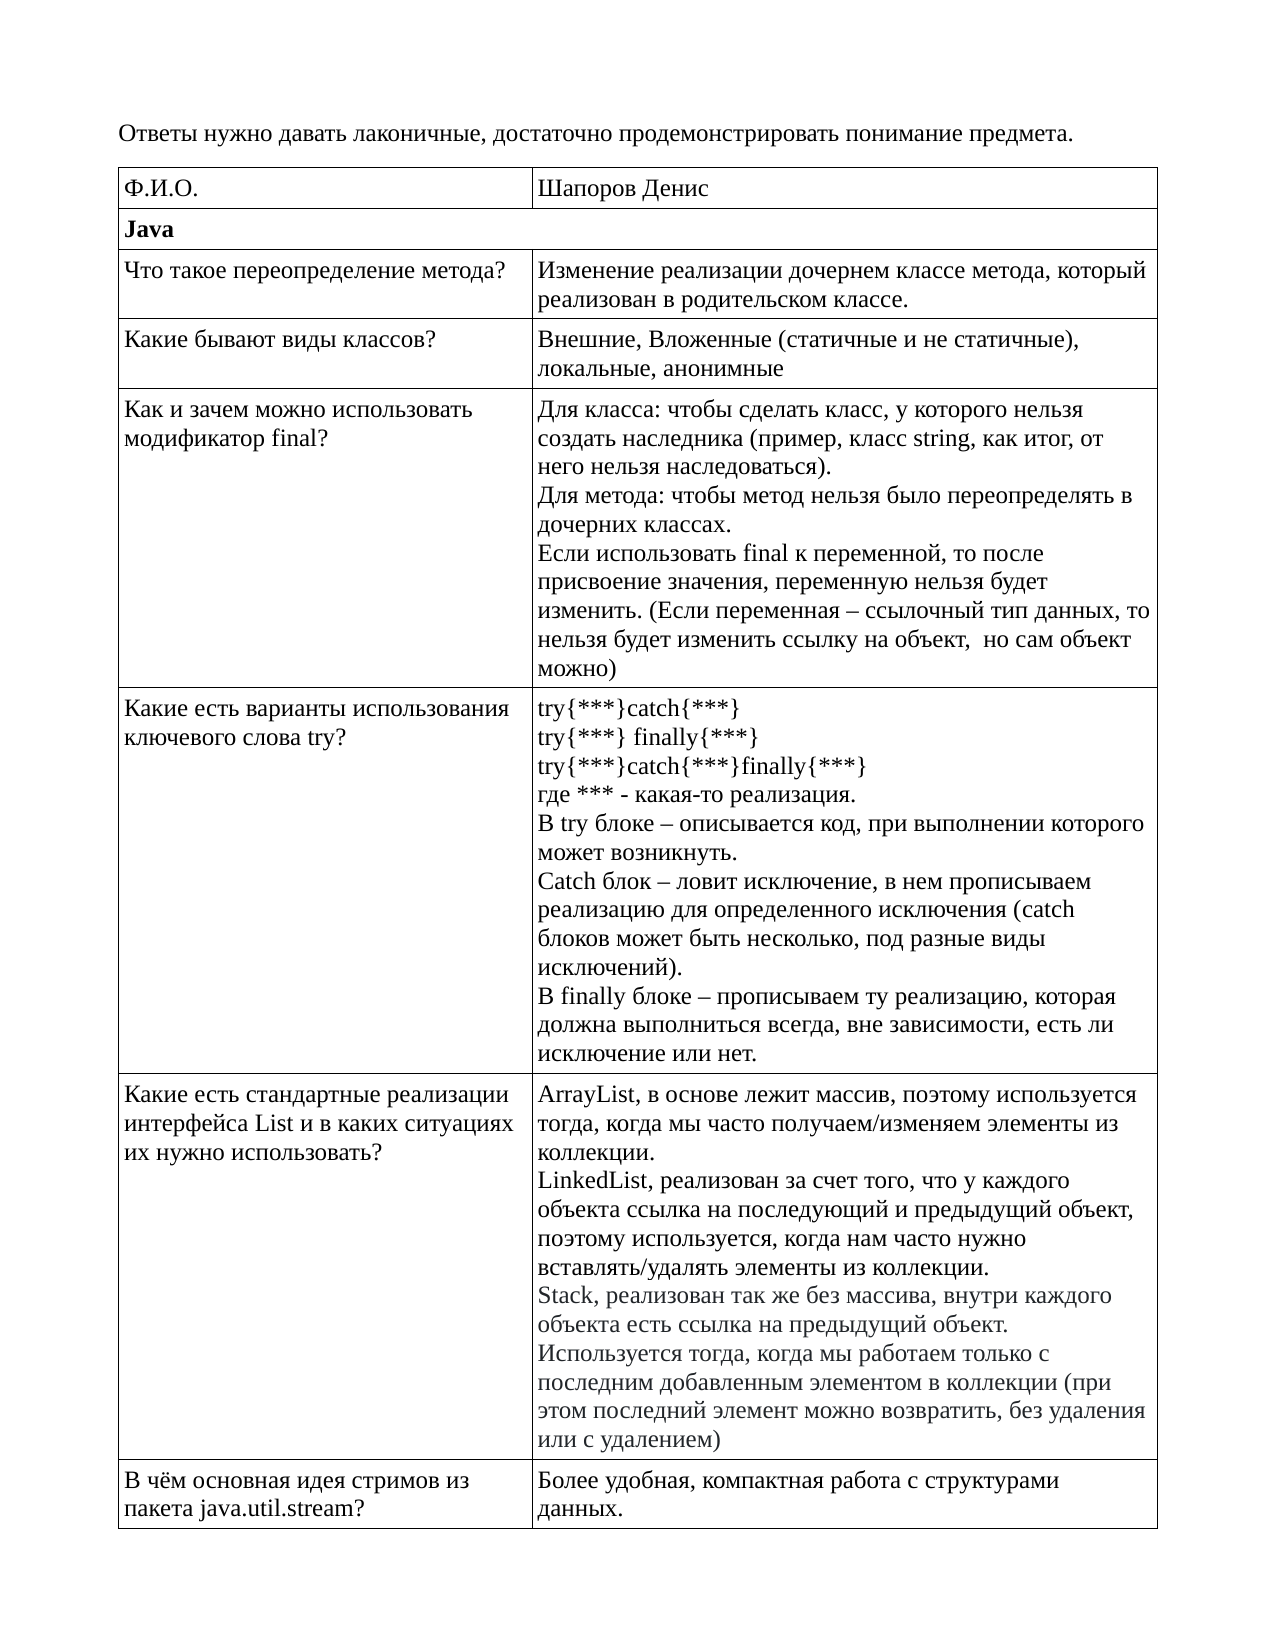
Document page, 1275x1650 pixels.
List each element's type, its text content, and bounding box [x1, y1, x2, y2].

table_cell ArrayList, в основе лежит массив, поэтому используется тогда, когда мы часто получаем/изменяем элементы из коллекции. LinkedList, реализован за счет того, что у каждого объекта ссылка на последующий и предыдущий объект, поэтому используется, когда нам часто нужно вставлять/удалять элементы из коллекции. Stack, реализован так же без массива, внутри каждого объекта есть ссылка на предыдущий объект. Используется тогда, когда мы работаем только с последним добавленным элементом в коллекции (при этом последний элемент можно возвратить, без удаления или с удалением) [533, 1074, 1157, 1458]
table_cell Более удобная, компактная работа с структурами данных. [533, 1460, 1157, 1528]
table_cell Java [119, 209, 1157, 249]
table_cell Какие бывают виды классов? [119, 319, 532, 388]
table_cell try{***}catch{***} try{***} finally{***} try{***}catch{***}finally{***} где *** - какая-то реализация. В try блоке – описывается код, при выполнении которого может возникнуть. Catch блок – ловит исключение, в нем прописываем реализацию для определенного исключения (catch блоков может быть несколько, под разные виды исключений). В finally блоке – прописываем ту реализацию, которая должна выполниться всегда, вне зависимости, есть ли исключение или нет. [533, 688, 1157, 1073]
table_cell Какие есть варианты использования ключевого слова try? [119, 688, 532, 1073]
table_cell В чём основная идея стримов из пакета java.util.stream? [119, 1460, 532, 1528]
table_cell Как и зачем можно использовать модификатор final? [119, 389, 532, 687]
table_cell Что такое переопределение метода? [119, 250, 532, 318]
table_header Шапоров Денис [533, 168, 1157, 208]
table_cell Какие есть стандартные реализации интерфейса List и в каких ситуациях их нужно использовать? [119, 1074, 532, 1458]
table_header Ф.И.О. [119, 168, 532, 208]
table_cell Для класса: чтобы сделать класс, у которого нельзя создать наследника (пример, класс string, как итог, от него нельзя наследоваться). Для метода: чтобы метод нельзя было переопределять в дочерних классах. Если использовать final к переменной, то после присвоение значения, переменную нельзя будет изменить. (Если переменная – ссылочный тип данных, то нельзя будет изменить ссылку на объект, но сам объект можно) [533, 389, 1157, 687]
table_cell Внешние, Вложенные (статичные и не статичные), локальные, анонимные [533, 319, 1157, 388]
text Ответы нужно давать лаконичные, достаточно продемонстрировать понимание предмета. [118, 118, 1157, 147]
table_cell Изменение реализации дочернем классе метода, который реализован в родительском классе. [533, 250, 1157, 318]
